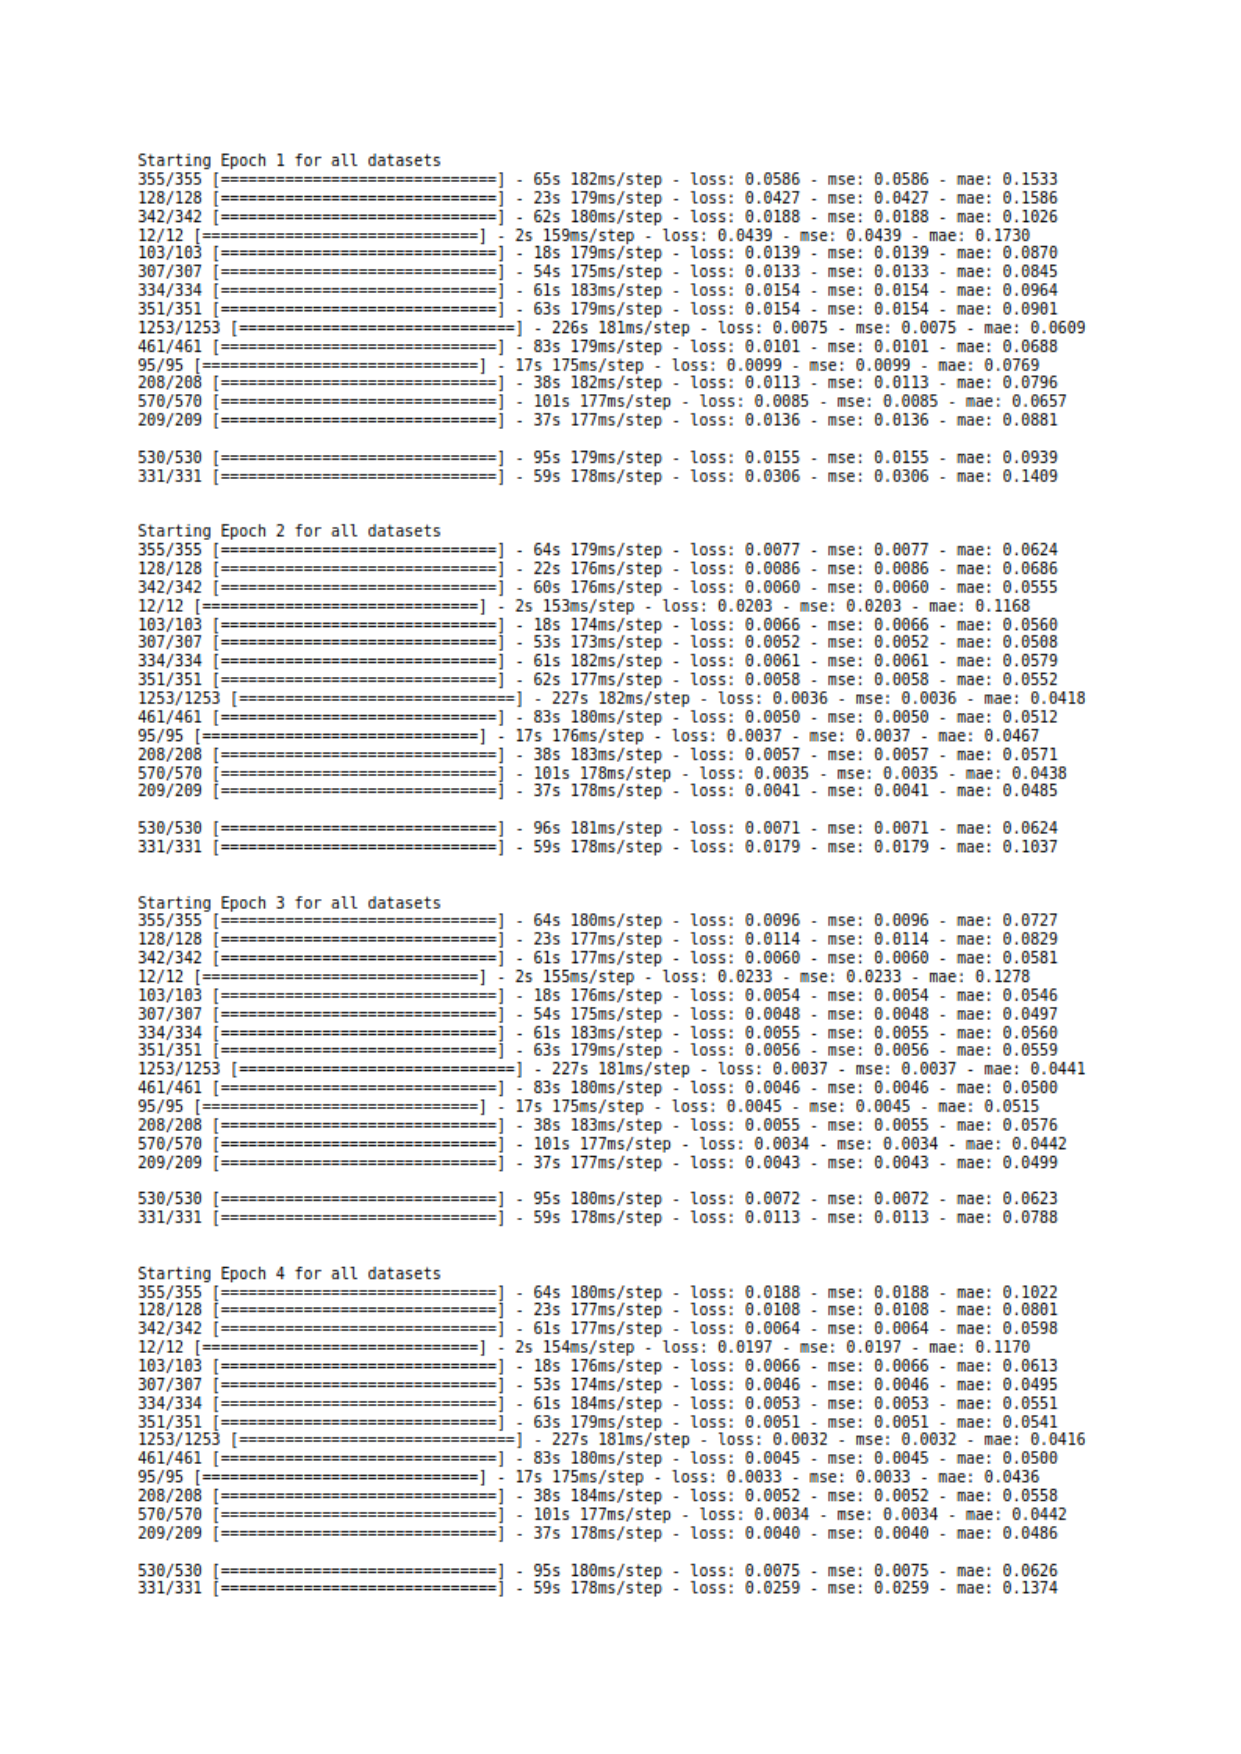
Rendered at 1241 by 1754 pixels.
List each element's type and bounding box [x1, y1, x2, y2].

picture [131, 146, 1110, 1600]
